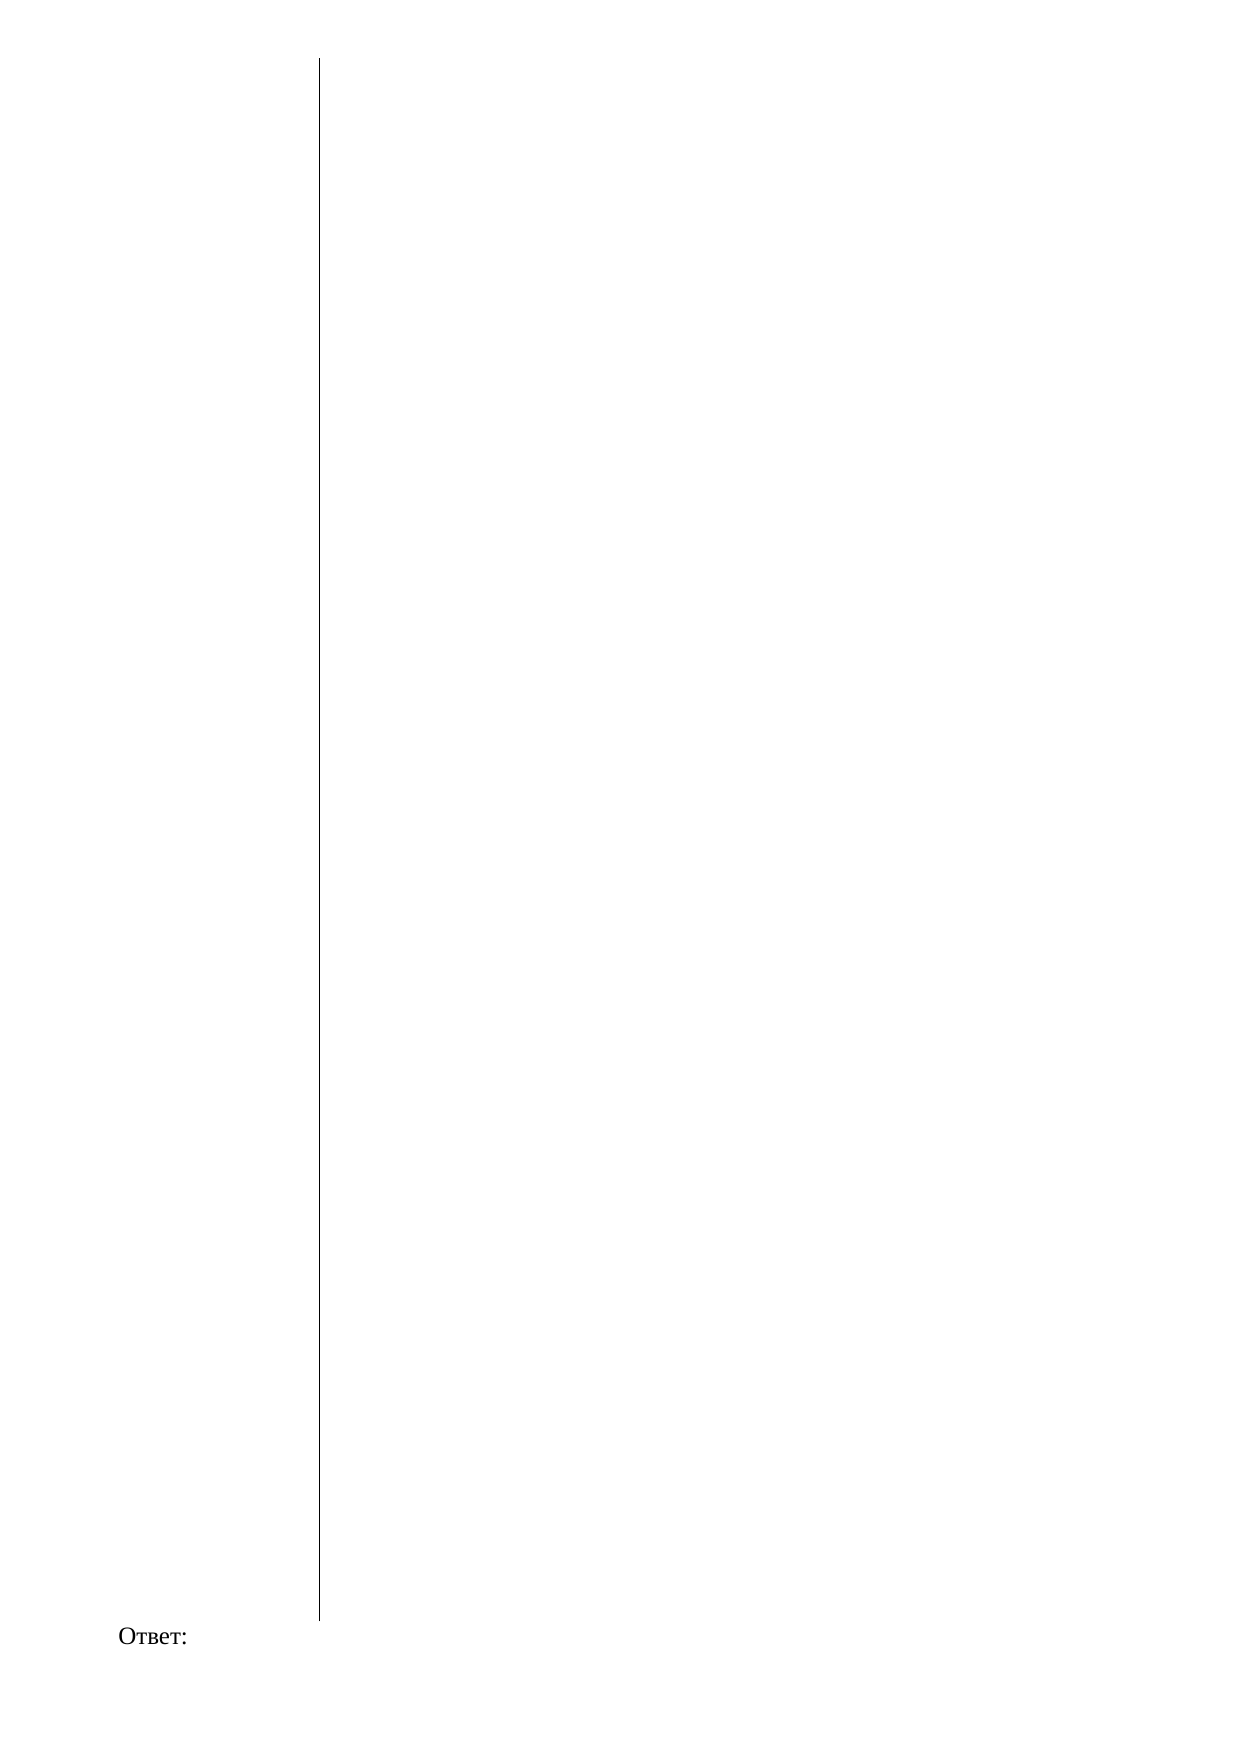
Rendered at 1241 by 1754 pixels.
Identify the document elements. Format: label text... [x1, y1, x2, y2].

text Ответ: [118, 1621, 1122, 1650]
table_header [320, 58, 1164, 1621]
table_cell [118, 58, 319, 1621]
